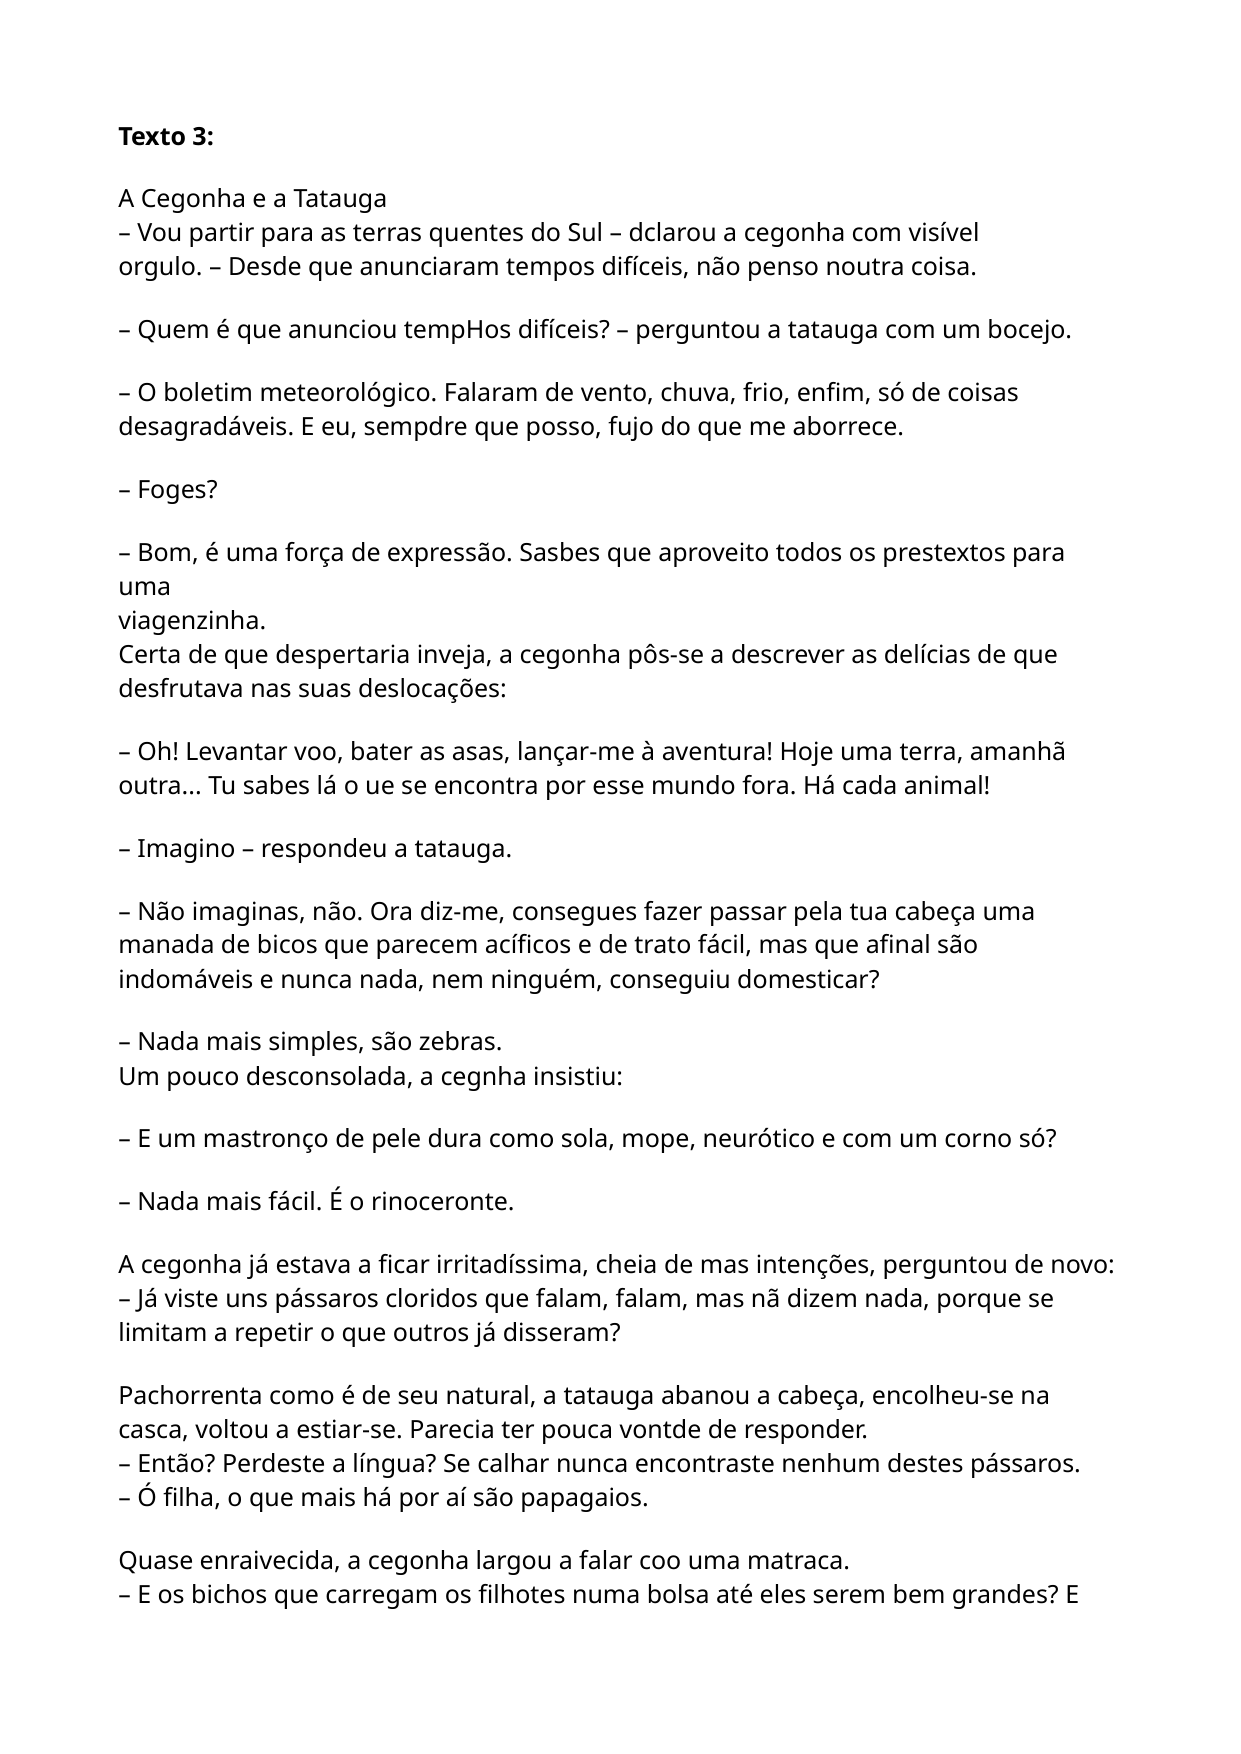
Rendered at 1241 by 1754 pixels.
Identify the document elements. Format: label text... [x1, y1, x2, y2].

text – E os bichos que carregam os filhotes numa bolsa até eles serem bem grandes? E [118, 1577, 1122, 1611]
text – Foges? [118, 472, 1122, 506]
text – Vou partir para as terras quentes do Sul – dclarou a cegonha com visível [118, 215, 1122, 249]
text – Nada mais simples, são zebras. [118, 1024, 1122, 1058]
text – Ó filha, o que mais há por aí são papagaios. [118, 1480, 1122, 1514]
text – Imagino – respondeu a tatauga. [118, 830, 1122, 864]
text Certa de que despertaria inveja, a cegonha pôs-se a descrever as delícias de que [118, 637, 1122, 671]
text desfrutava nas suas deslocações: [118, 671, 1122, 705]
text – Não imaginas, não. Ora diz-me, consegues fazer passar pela tua cabeça uma [118, 893, 1122, 927]
text – O boletim meteorológico. Falaram de vento, chuva, frio, enfim, só de coisas [118, 375, 1122, 409]
text casca, voltou a estiar-se. Parecia ter pouca vontde de responder. [118, 1412, 1122, 1446]
text outra... Tu sabes lá o ue se encontra por esse mundo fora. Há cada animal! [118, 767, 1122, 802]
text Texto 3: [118, 118, 1122, 152]
text – Então? Perdeste a língua? Se calhar nunca encontraste nenhum destes pássaros. [118, 1446, 1122, 1480]
text – Bom, é uma força de expressão. Sasbes que aproveito todos os prestextos para uma [118, 534, 1122, 602]
text desagradáveis. E eu, sempdre que posso, fujo do que me aborrece. [118, 409, 1122, 443]
text viagenzinha. [118, 602, 1122, 637]
text A cegonha já estava a ficar irritadíssima, cheia de mas intenções, perguntou de novo: [118, 1247, 1122, 1281]
text Um pouco desconsolada, a cegnha insistiu: [118, 1058, 1122, 1092]
text A Cegonha e a Tatauga [118, 181, 1122, 215]
text – Oh! Levantar voo, bater as asas, lançar-me à aventura! Hoje uma terra, amanhã [118, 733, 1122, 767]
text – Nada mais fácil. É o rinoceronte. [118, 1184, 1122, 1218]
text manada de bicos que parecem acíficos e de trato fácil, mas que afinal são [118, 927, 1122, 961]
text limitam a repetir o que outros já disseram? [118, 1315, 1122, 1349]
text – E um mastronço de pele dura como sola, mope, neurótico e com um corno só? [118, 1121, 1122, 1155]
text indomáveis e nunca nada, nem ninguém, conseguiu domesticar? [118, 961, 1122, 995]
text – Já viste uns pássaros cloridos que falam, falam, mas nã dizem nada, porque se [118, 1281, 1122, 1315]
text orgulo. – Desde que anunciaram tempos difíceis, não penso noutra coisa. [118, 249, 1122, 283]
text – Quem é que anunciou tempHos difíceis? – perguntou a tatauga com um bocejo. [118, 312, 1122, 346]
text Pachorrenta como é de seu natural, a tatauga abanou a cabeça, encolheu-se na [118, 1377, 1122, 1412]
text Quase enraivecida, a cegonha largou a falar coo uma matraca. [118, 1542, 1122, 1577]
